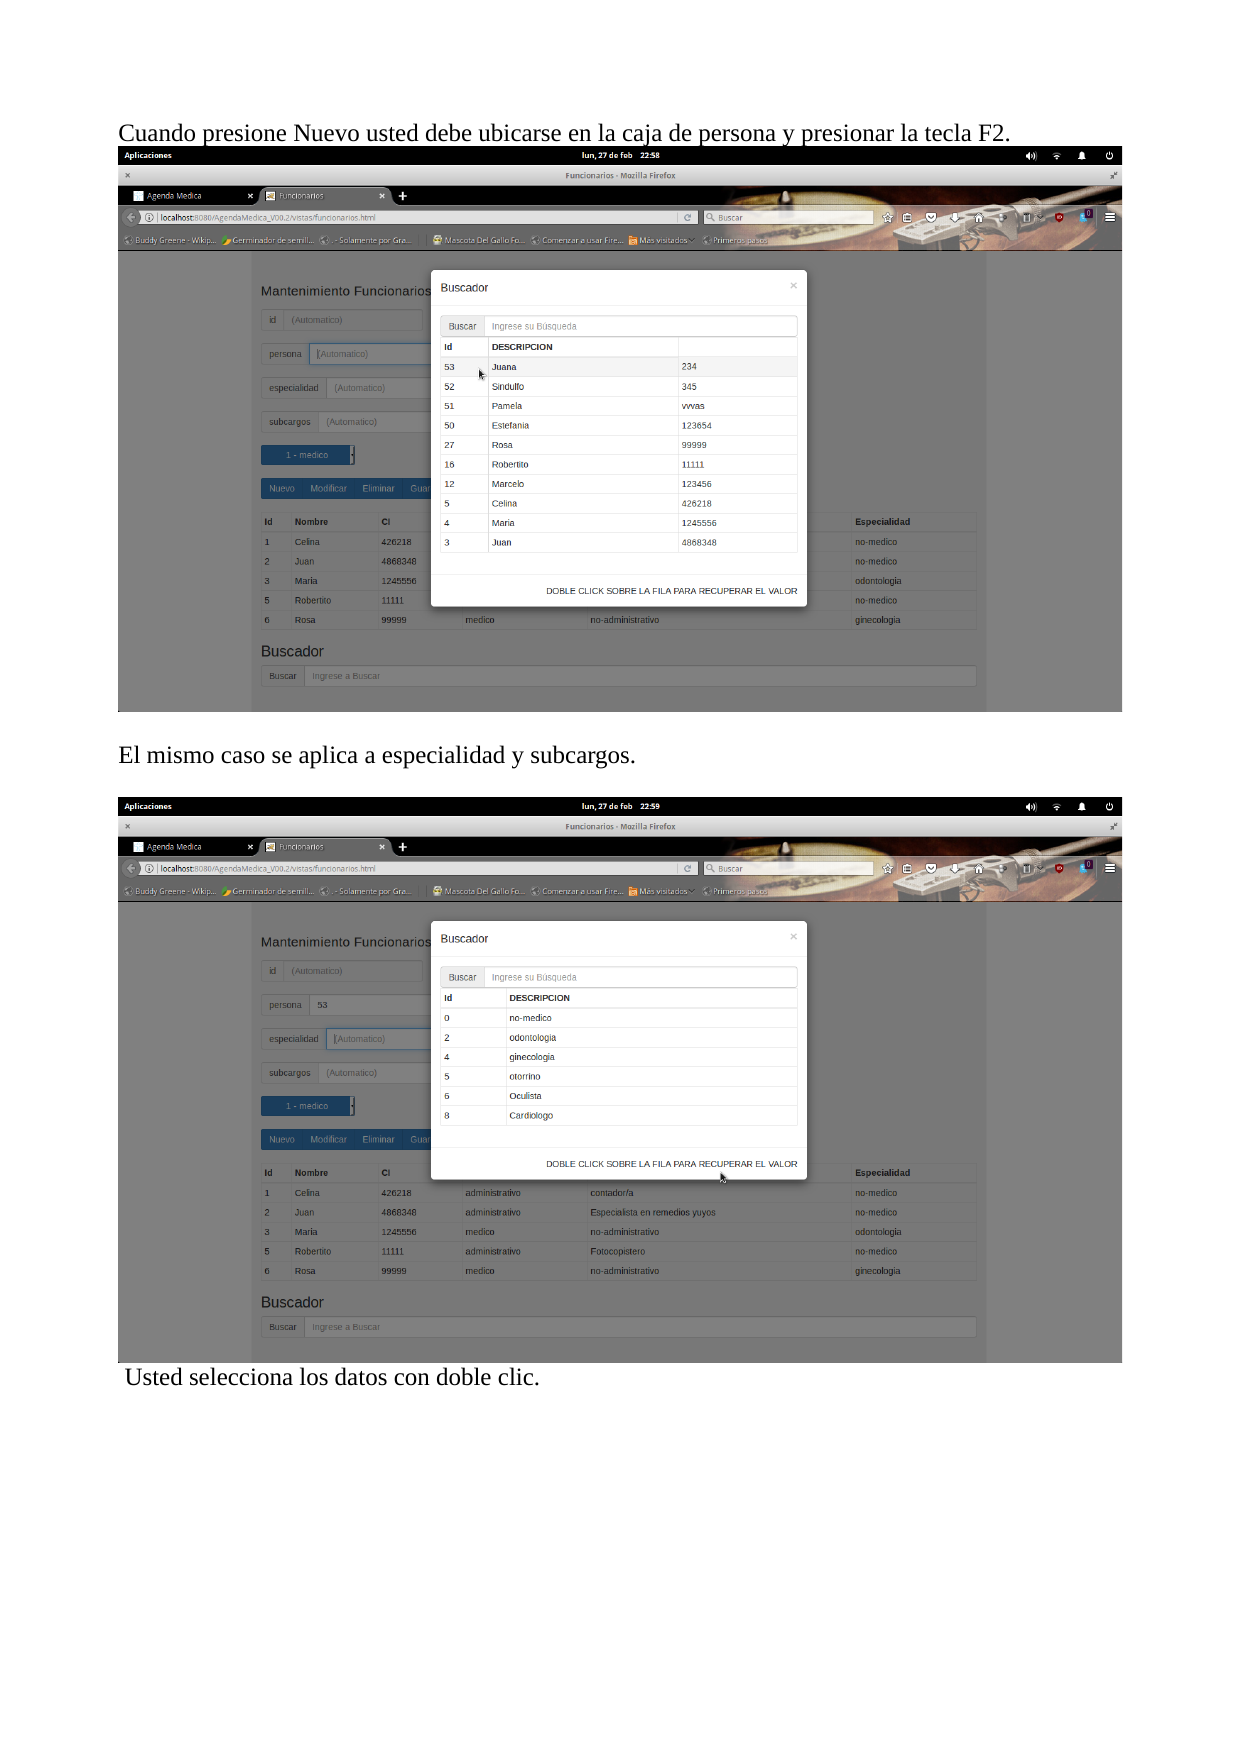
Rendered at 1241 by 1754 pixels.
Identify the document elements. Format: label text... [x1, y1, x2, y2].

text El mismo caso se aplica a especialidad y subcargos. [118, 740, 1122, 769]
text Cuando presione Nuevo usted debe ubicarse en la caja de persona y presionar la tecla F2. [118, 118, 1122, 146]
picture [118, 146, 1123, 712]
picture [118, 797, 1123, 1363]
text Usted selecciona los datos con doble clic. [118, 1363, 1122, 1391]
